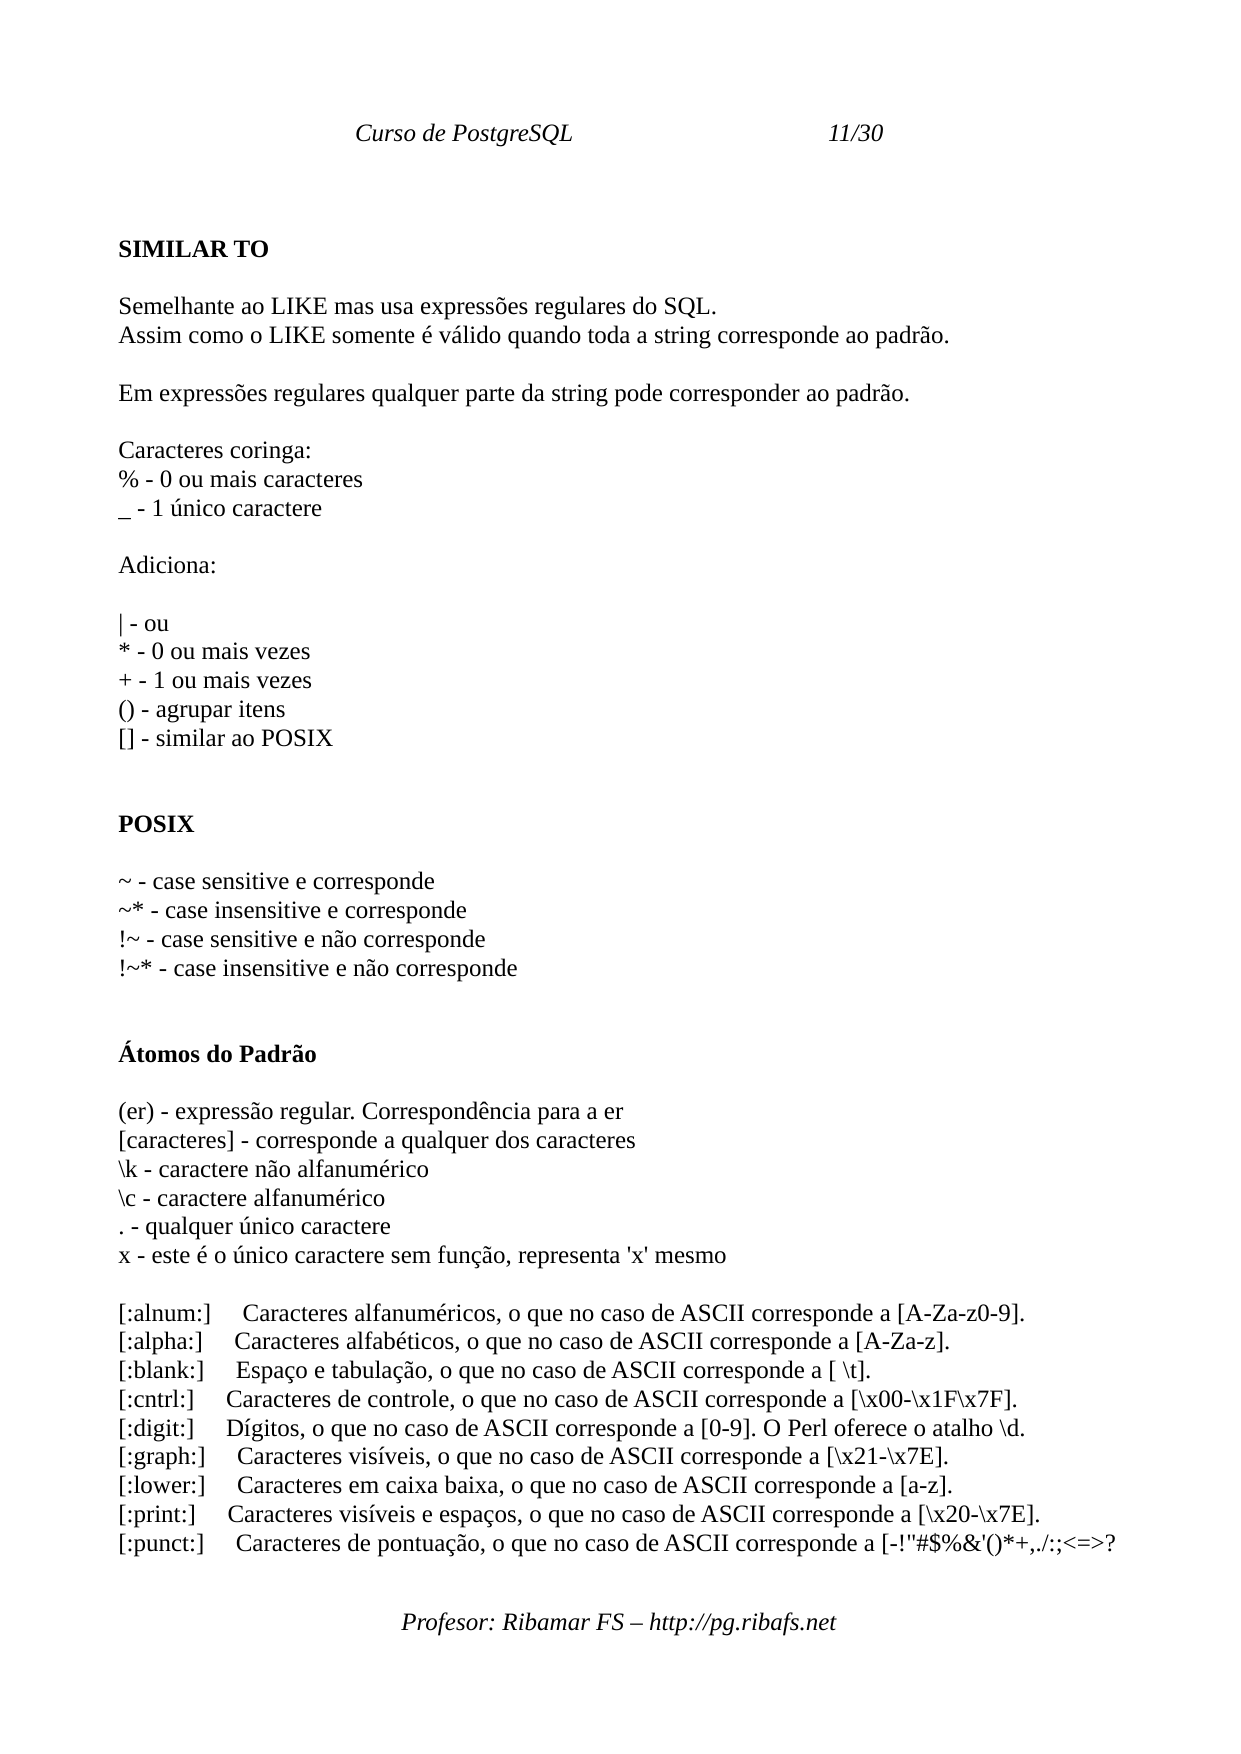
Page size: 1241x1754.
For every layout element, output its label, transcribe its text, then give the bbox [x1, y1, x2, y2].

text SIMILAR TO Semelhante ao LIKE mas usa expressões regulares do SQL. Assim como o LIKE somente é válido quando toda a string corresponde ao padrão. Em expressões regulares qualquer parte da string pode corresponder ao padrão. Caracteres coringa: % - 0 ou mais caracteres _ - 1 único caractere Adiciona: | - ou * - 0 ou mais vezes + - 1 ou mais vezes () - agrupar itens [] - similar ao POSIX POSIX ~ - case sensitive e corresponde ~* - case insensitive e corresponde !~ - case sensitive e não corresponde !~* - case insensitive e não corresponde Átomos do Padrão (er) - expressão regular. Correspondência para a er [caracteres] - corresponde a qualquer dos caracteres \k - caractere não alfanumérico \c - caractere alfanumérico . - qualquer único caractere x - este é o único caractere sem função, representa 'x' mesmo [:alnum:] Caracteres alfanuméricos, o que no caso de ASCII corresponde a [A-Za-z0-9]. [:alpha:] Caracteres alfabéticos, o que no caso de ASCII corresponde a [A-Za-z]. [:blank:] Espaço e tabulação, o que no caso de ASCII corresponde a [ \t]. [:cntrl:] Caracteres de controle, o que no caso de ASCII corresponde a [\x00-\x1F\x7F]. [:digit:] Dígitos, o que no caso de ASCII corresponde a [0-9]. O Perl oferece o atalho \d. [:graph:] Caracteres visíveis, o que no caso de ASCII corresponde a [\x21-\x7E]. [:lower:] Caracteres em caixa baixa, o que no caso de ASCII corresponde a [a-z]. [:print:] Caracteres visíveis e espaços, o que no caso de ASCII corresponde a [\x20-\x7E]. [:punct:] Caracteres de pontuação, o que no caso de ASCII corresponde a [-!"#$%&'()*+,./:;<=>? [118, 176, 1122, 1556]
